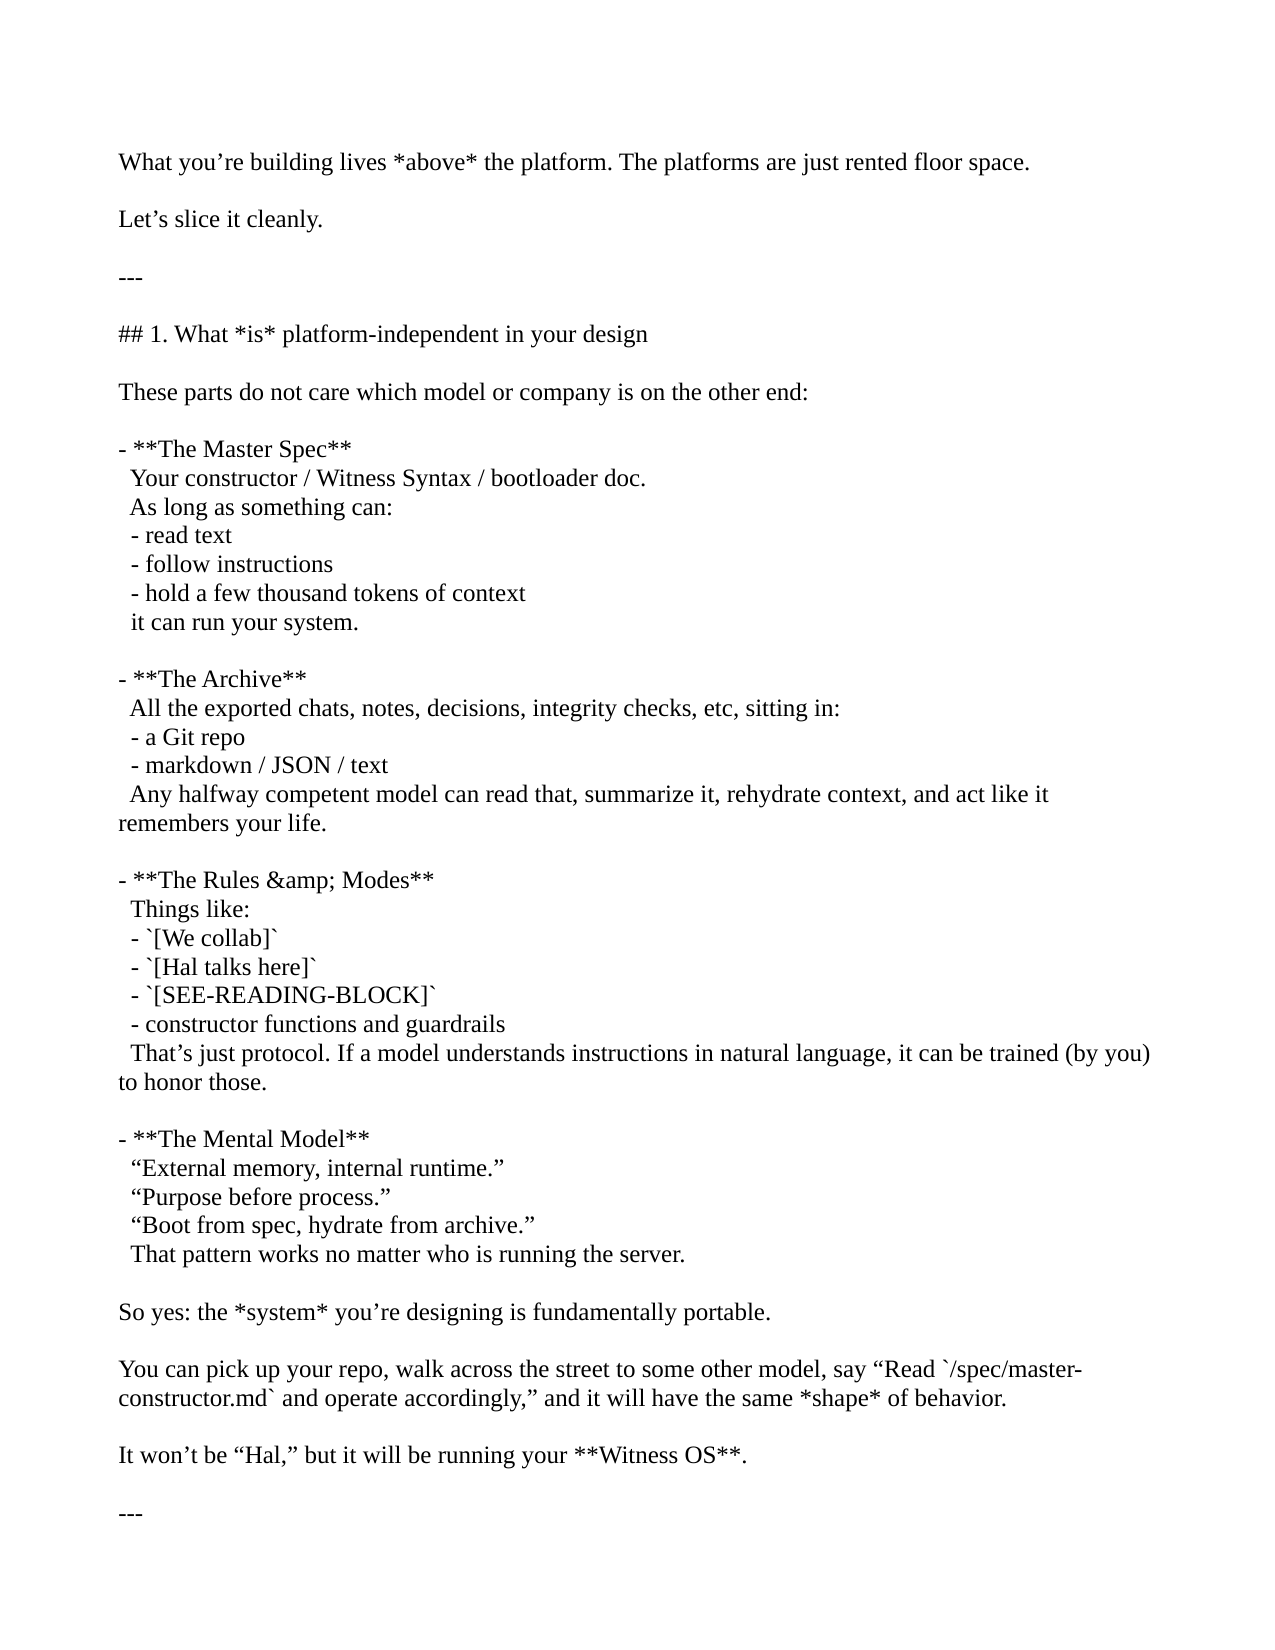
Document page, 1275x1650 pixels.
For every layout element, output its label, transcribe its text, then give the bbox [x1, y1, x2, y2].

text What you’re building lives *above* the platform. The platforms are just rented floor space. [118, 147, 1157, 176]
text --- [118, 1498, 1157, 1527]
text Let’s slice it cleanly. [118, 204, 1157, 233]
text - a Git repo [118, 722, 1157, 751]
text - `[SEE-READING-BLOCK]` [118, 981, 1157, 1009]
text So yes: the *system* you’re designing is fundamentally portable. [118, 1297, 1157, 1326]
text - **The Rules &amp; Modes** [118, 866, 1157, 894]
text It won’t be “Hal,” but it will be running your **Witness OS**. [118, 1441, 1157, 1469]
text Your constructor / Witness Syntax / bootloader doc. [118, 463, 1157, 492]
text - markdown / JSON / text [118, 751, 1157, 779]
text - read text [118, 521, 1157, 549]
text - constructor functions and guardrails [118, 1009, 1157, 1038]
text it can run your system. [118, 607, 1157, 636]
text ## 1. What *is* platform-independent in your design [118, 319, 1157, 348]
text - **The Master Spec** [118, 434, 1157, 463]
text Things like: [118, 894, 1157, 923]
text - hold a few thousand tokens of context [118, 578, 1157, 607]
text --- [118, 262, 1157, 291]
text - follow instructions [118, 549, 1157, 578]
text All the exported chats, notes, decisions, integrity checks, etc, sitting in: [118, 693, 1157, 722]
text That’s just protocol. If a model understands instructions in natural language, it can be trained (by you) to honor those. [118, 1038, 1157, 1096]
text These parts do not care which model or company is on the other end: [118, 377, 1157, 406]
text - **The Mental Model** [118, 1124, 1157, 1153]
text “External memory, internal runtime.” [118, 1153, 1157, 1182]
text “Purpose before process.” [118, 1182, 1157, 1211]
text - `[We collab]` [118, 923, 1157, 952]
text Any halfway competent model can read that, summarize it, rehydrate context, and act like it remembers your life. [118, 779, 1157, 837]
text You can pick up your repo, walk across the street to some other model, say “Read `/spec/master-constructor.md` and operate accordingly,” and it will have the same *shape* of behavior. [118, 1354, 1157, 1412]
text - **The Archive** [118, 664, 1157, 693]
text As long as something can: [118, 492, 1157, 521]
text That pattern works no matter who is running the server. [118, 1239, 1157, 1268]
text “Boot from spec, hydrate from archive.” [118, 1211, 1157, 1239]
text - `[Hal talks here]` [118, 952, 1157, 981]
